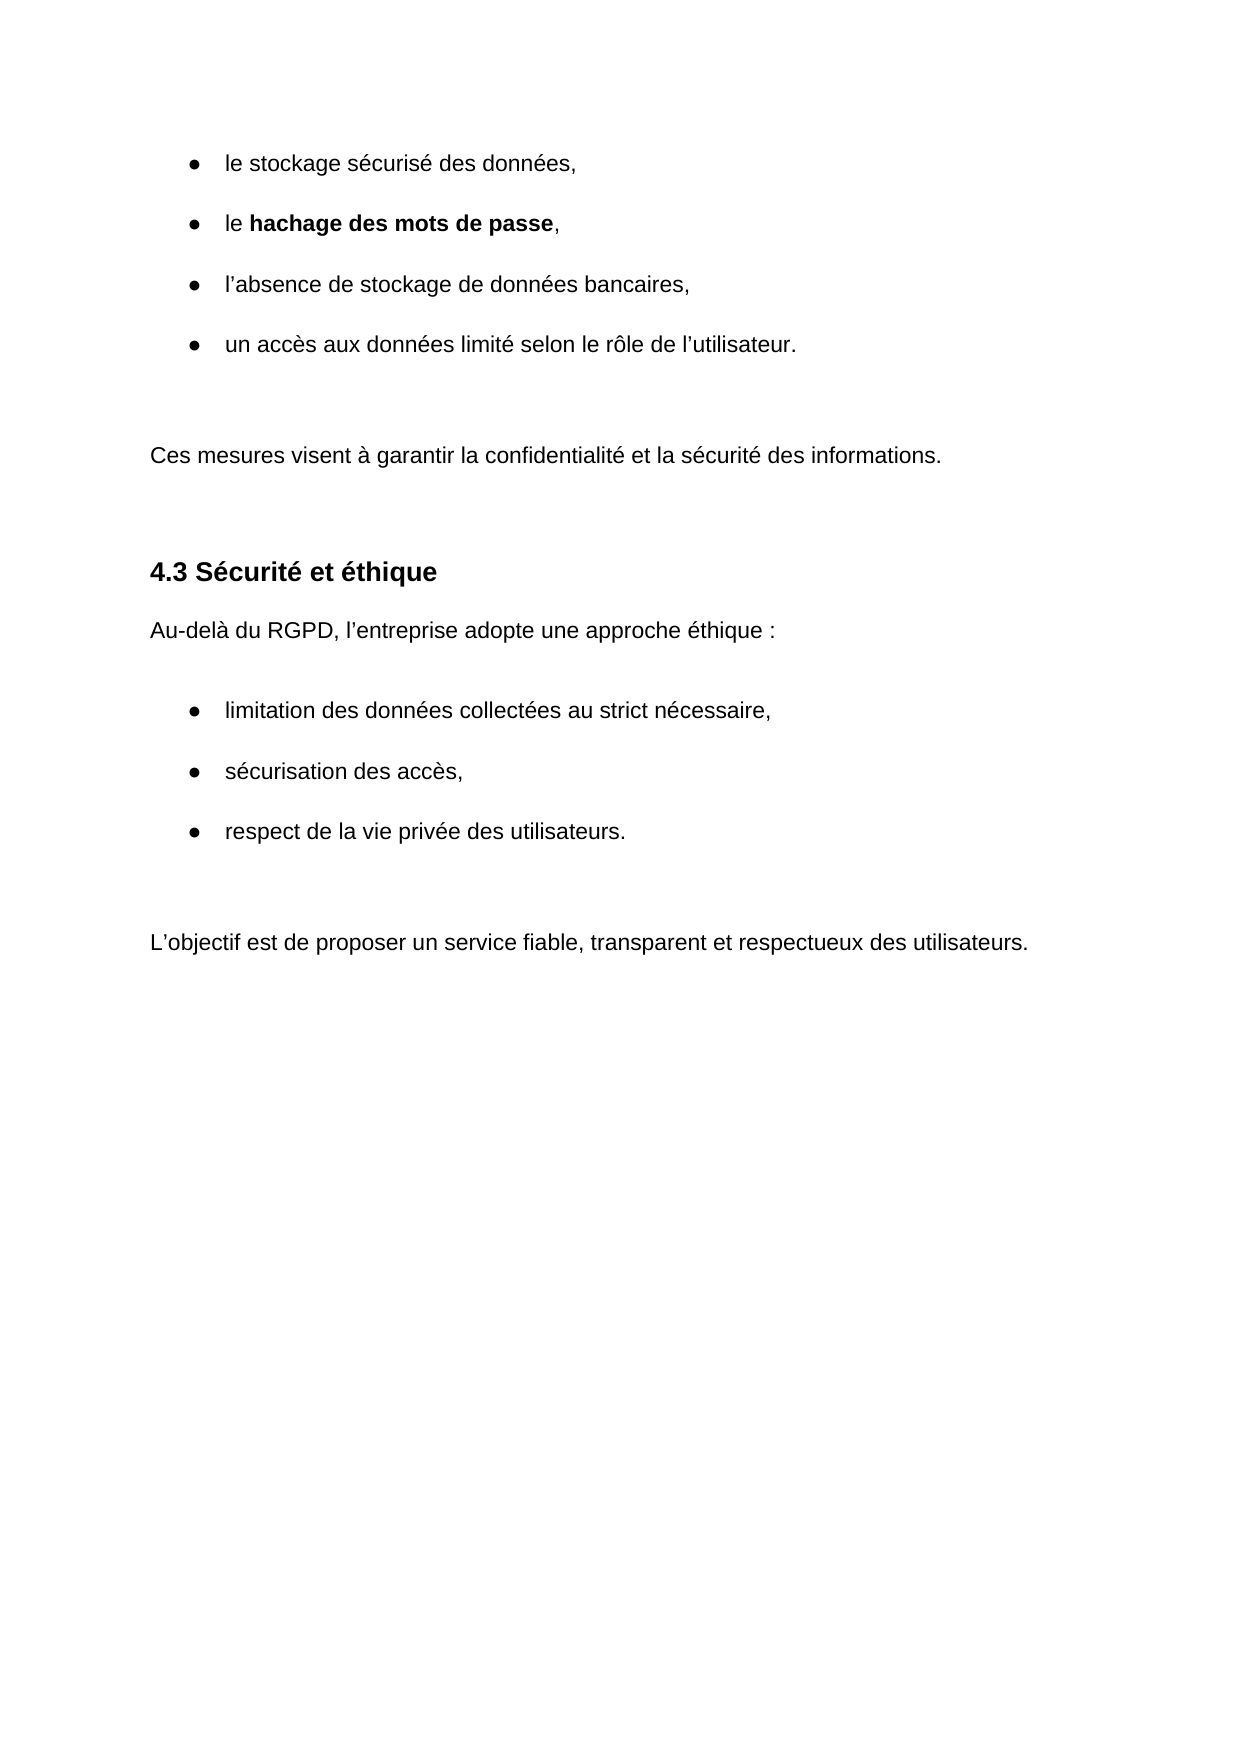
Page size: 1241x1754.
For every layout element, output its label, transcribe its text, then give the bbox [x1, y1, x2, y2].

list le hachage des mots de passe, [187, 210, 1091, 267]
text Au-delà du RGPD, l’entreprise adopte une approche éthique : [150, 617, 1091, 643]
text L’objectif est de proposer un service fiable, transparent et respectueux des utilisateurs. [150, 929, 1091, 955]
text Ces mesures visent à garantir la confidentialité et la sécurité des informations. [150, 442, 1091, 468]
subtitle 4.3 Sécurité et éthique [150, 556, 1091, 587]
list sécurisation des accès, [187, 758, 1091, 814]
list le stockage sécurisé des données, [187, 150, 1091, 207]
list un accès aux données limité selon le rôle de l’utilisateur. [187, 331, 1091, 388]
list respect de la vie privée des utilisateurs. [187, 818, 1091, 875]
list l’absence de stockage de données bancaires, [187, 271, 1091, 327]
list limitation des données collectées au strict nécessaire, [187, 697, 1091, 754]
